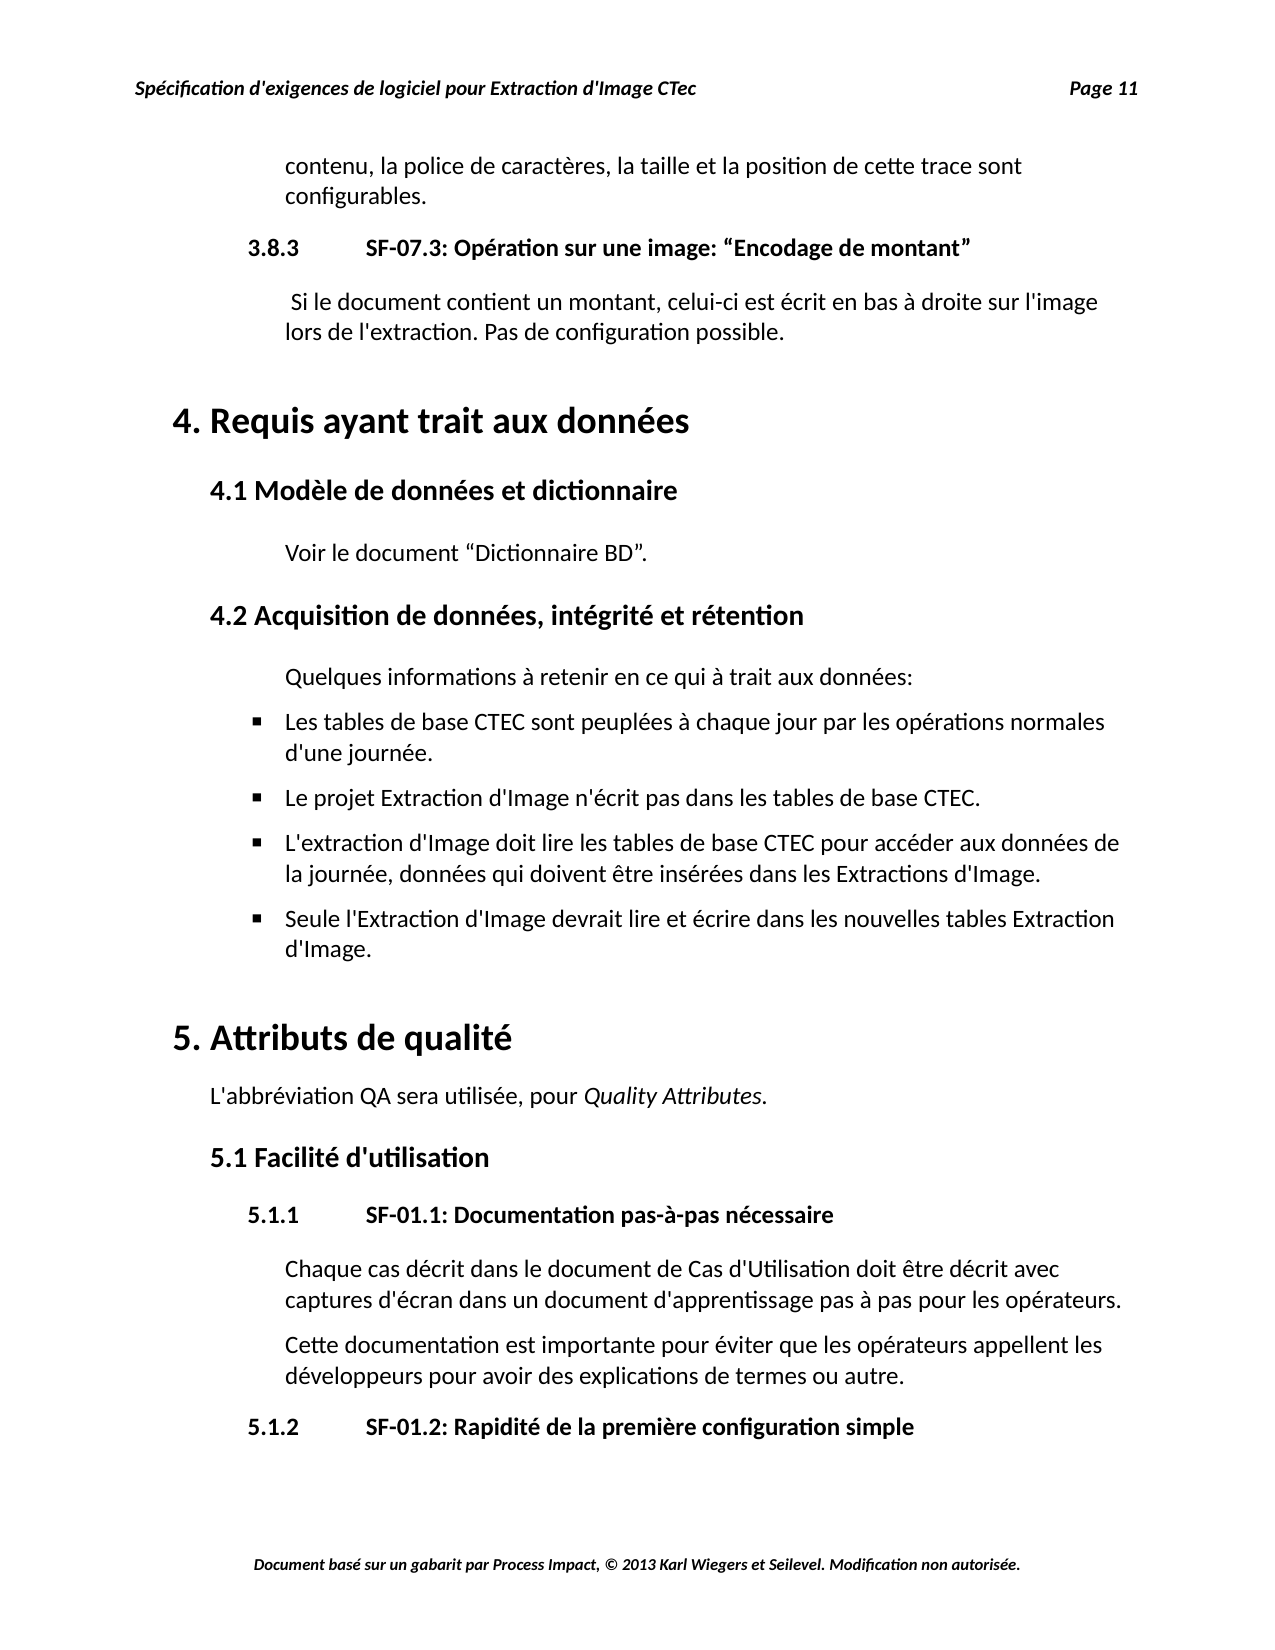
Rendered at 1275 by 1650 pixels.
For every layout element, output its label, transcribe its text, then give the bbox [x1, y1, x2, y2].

list Seule l'Extraction d'Image devrait lire et écrire dans les nouvelles tables Extraction d'Image. [247, 903, 1140, 964]
list Quelques informations à retenir en ce qui à trait aux données: [247, 661, 1140, 692]
subtitle Acquisition de données, intégrité et rétention [210, 597, 1140, 632]
list contenu, la police de caractères, la taille et la position de cette trace sont configurables. [247, 150, 1140, 211]
list Voir le document “Dictionnaire BD”. [247, 537, 1140, 567]
subtitle Modèle de données et dictionnaire [210, 472, 1140, 508]
subtitle Attributs de qualité [172, 1014, 1140, 1060]
subtitle SF-07.3: Opération sur une image: “Encodage de montant” [247, 236, 1140, 261]
list Si le document contient un montant, celui-ci est écrit en bas à droite sur l'image lors de l'extraction. Pas de configuration possible. [247, 286, 1140, 347]
list Les tables de base CTEC sont peuplées à chaque jour par les opérations normales d'une journée. [247, 706, 1140, 767]
list Le projet Extraction d'Image n'écrit pas dans les tables de base CTEC. [247, 782, 1140, 813]
list Chaque cas décrit dans le document de Cas d'Utilisation doit être décrit avec captures d'écran dans un document d'apprentissage pas à pas pour les opérateurs. [247, 1254, 1140, 1315]
list Cette documentation est importante pour éviter que les opérateurs appellent les développeurs pour avoir des explications de termes ou autre. [247, 1329, 1140, 1390]
subtitle Requis ayant trait aux données [172, 397, 1140, 443]
list L'extraction d'Image doit lire les tables de base CTEC pour accéder aux données de la journée, données qui doivent être insérées dans les Extractions d'Image. [247, 827, 1140, 888]
text L'abbréviation QA sera utilisée, pour Quality Attributes. [135, 1085, 1140, 1110]
subtitle Facilité d'utilisation [210, 1139, 1140, 1174]
subtitle SF-01.1: Documentation pas-à-pas nécessaire [247, 1204, 1140, 1229]
subtitle SF-01.2: Rapidité de la première configuration simple [247, 1415, 1140, 1440]
